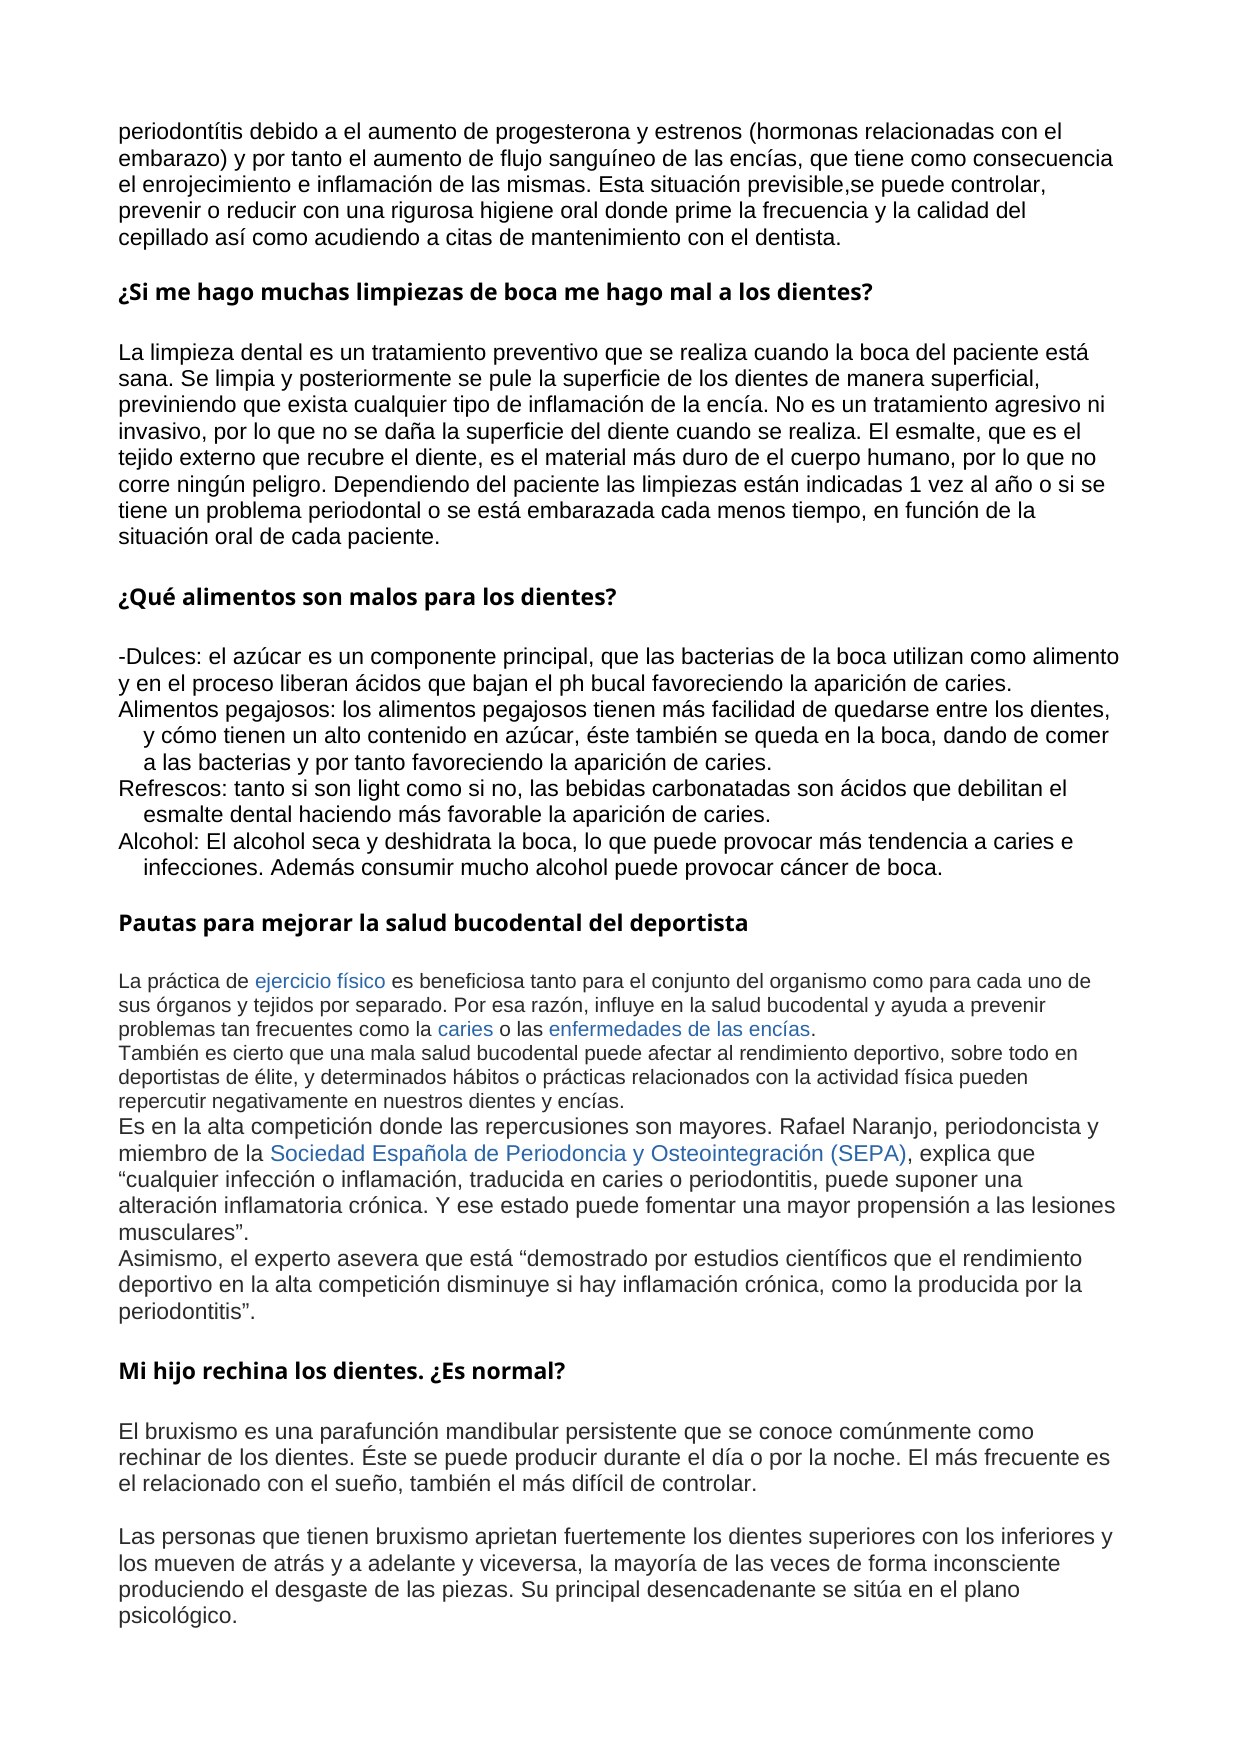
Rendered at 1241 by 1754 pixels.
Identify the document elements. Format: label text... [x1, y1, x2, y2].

text Alimentos pegajosos: los alimentos pegajosos tienen más facilidad de quedarse entre los dientes, y cómo tienen un alto contenido en azúcar, éste también se queda en la boca, dando de comer a las bacterias y por tanto favoreciendo la aparición de caries. [118, 696, 1122, 775]
text -Dulces: el azúcar es un componente principal, que las bacterias de la boca utilizan como alimento y en el proceso liberan ácidos que bajan el ph bucal favoreciendo la aparición de caries. [118, 643, 1122, 696]
text Asimismo, el experto asevera que está “demostrado por estudios científicos que el rendimiento deportivo en la alta competición disminuye si hay inflamación crónica, como la producida por la periodontitis”. [118, 1245, 1122, 1324]
text La práctica de ejercicio físico es beneficiosa tanto para el conjunto del organismo como para cada uno de sus órganos y tejidos por separado. Por esa razón, influye en la salud bucodental y ayuda a prevenir problemas tan frecuentes como la caries o las enfermedades de las encías. [118, 969, 1122, 1041]
text periodontítis debido a el aumento de progesterona y estrenos (hormonas relacionadas con el embarazo) y por tanto el aumento de flujo sanguíneo de las encías, que tiene como consecuencia el enrojecimiento e inflamación de las mismas. Esta situación previsible,se puede controlar, prevenir o reducir con una rigurosa higiene oral donde prime la frecuencia y la calidad del cepillado así como acudiendo a citas de mantenimiento con el dentista. [118, 118, 1122, 250]
text La limpieza dental es un tratamiento preventivo que se realiza cuando la boca del paciente está sana. Se limpia y posteriormente se pule la superficie de los dientes de manera superficial, previniendo que exista cualquier tipo de inflamación de la encía. No es un tratamiento agresivo ni invasivo, por lo que no se daña la superficie del diente cuando se realiza. El esmalte, que es el tejido externo que recubre el diente, es el material más duro de el cuerpo humano, por lo que no corre ningún peligro. Dependiendo del paciente las limpiezas están indicadas 1 vez al año o si se tiene un problema periodontal o se está embarazada cada menos tiempo, en función de la situación oral de cada paciente. [118, 339, 1122, 549]
text Es en la alta competición donde las repercusiones son mayores. Rafael Naranjo, periodoncista y miembro de la Sociedad Española de Periodoncia y Osteointegración (SEPA), explica que “cualquier infección o inflamación, traducida en caries o periodontitis, puede suponer una alteración inflamatoria crónica. Y ese estado puede fomentar una mayor propensión a las lesiones musculares”. [118, 1113, 1122, 1245]
text Mi hijo rechina los dientes. ¿Es normal? [118, 1355, 1122, 1386]
text También es cierto que una mala salud bucodental puede afectar al rendimiento deportivo, sobre todo en deportistas de élite, y determinados hábitos o prácticas relacionados con la actividad física pueden repercutir negativamente en nuestros dientes y encías. [118, 1041, 1122, 1113]
text Alcohol: El alcohol seca y deshidrata la boca, lo que puede provocar más tendencia a caries e infecciones. Además consumir mucho alcohol puede provocar cáncer de boca. [118, 828, 1122, 881]
text Refrescos: tanto si son light como si no, las bebidas carbonatadas son ácidos que debilitan el esmalte dental haciendo más favorable la aparición de caries. [118, 775, 1122, 828]
text El bruxismo es una parafunción mandibular persistente que se conoce comúnmente como rechinar de los dientes. Éste se puede producir durante el día o por la noche. El más frecuente es el relacionado con el sueño, también el más difícil de controlar. [118, 1418, 1122, 1497]
text ¿Qué alimentos son malos para los dientes? [118, 581, 1122, 612]
text ¿Si me hago muchas limpiezas de boca me hago mal a los dientes? [118, 276, 1122, 307]
text Las personas que tienen bruxismo aprietan fuertemente los dientes superiores con los inferiores y los mueven de atrás y a adelante y viceversa, la mayoría de las veces de forma inconsciente produciendo el desgaste de las piezas. Su principal desencadenante se sitúa en el plano psicológico. [118, 1523, 1122, 1628]
text Pautas para mejorar la salud bucodental del deportista [118, 907, 1122, 938]
